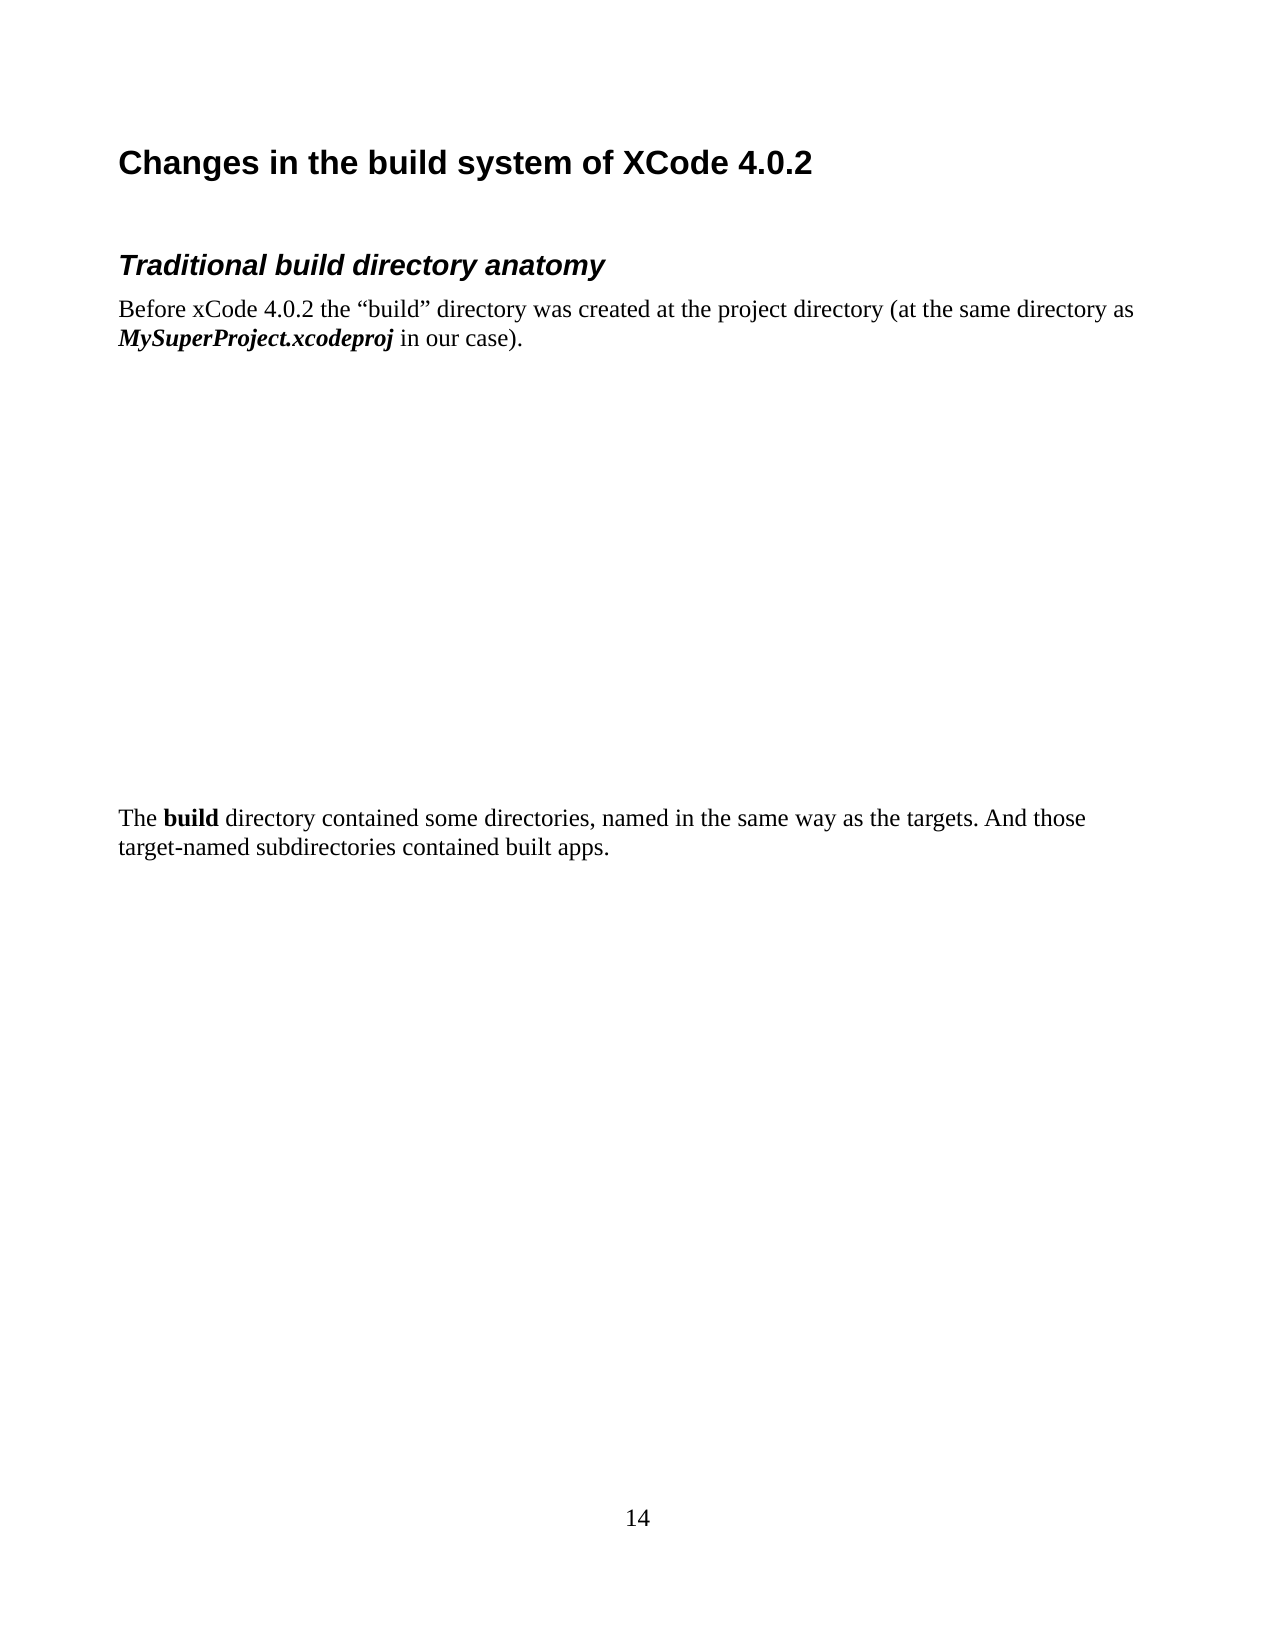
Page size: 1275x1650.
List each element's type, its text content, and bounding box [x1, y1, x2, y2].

text The build directory contained some directories, named in the same way as the targets. And those target-named subdirectories contained built apps. [118, 803, 1157, 860]
subtitle Changes in the build system of XCode 4.0.2 [118, 143, 1157, 182]
subtitle Traditional build directory anatomy [118, 248, 1157, 282]
text Before xCode 4.0.2 the “build” directory was created at the project directory (at the same directory as MySuperProject.xcodeproj in our case). [118, 294, 1157, 352]
